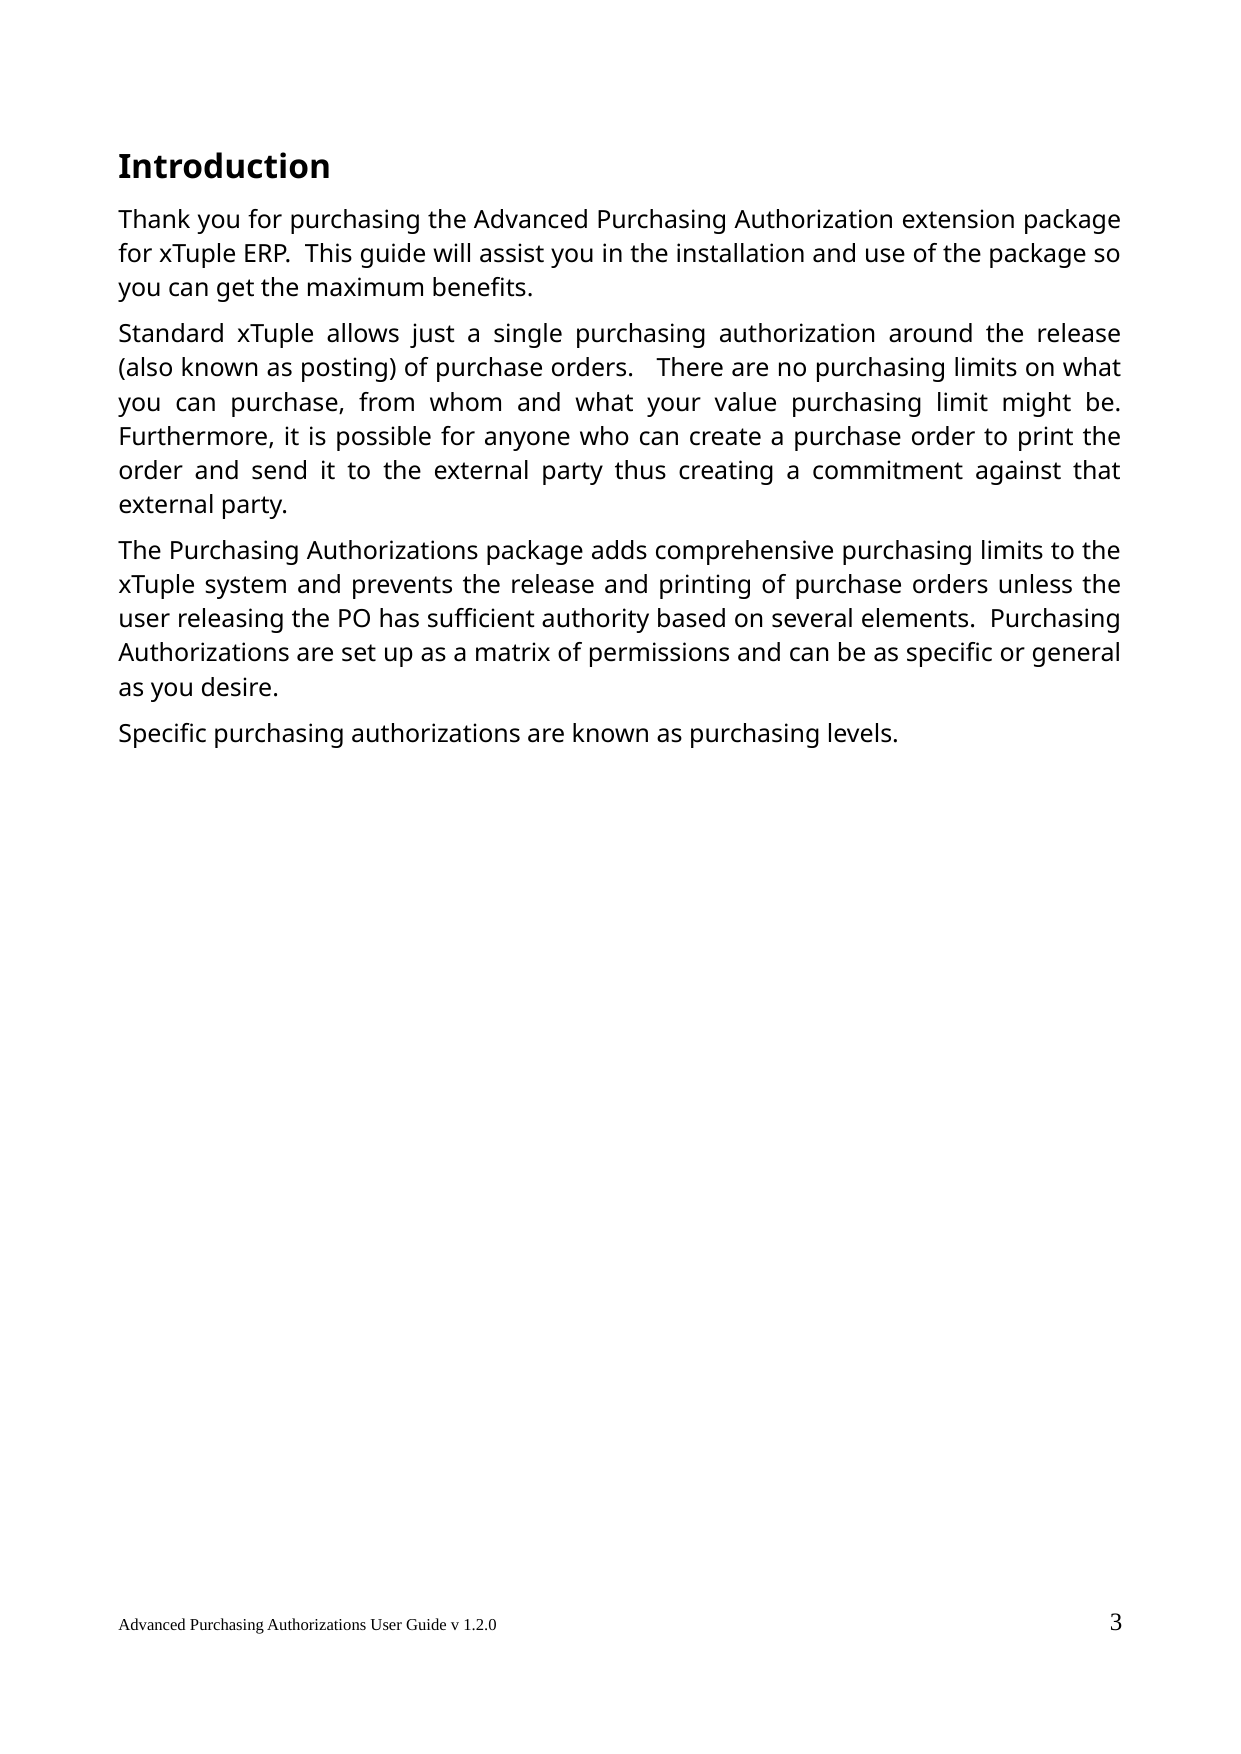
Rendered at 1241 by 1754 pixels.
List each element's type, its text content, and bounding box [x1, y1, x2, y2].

text Specific purchasing authorizations are known as purchasing levels. [118, 716, 1122, 750]
subtitle Introduction [118, 143, 1122, 189]
text The Purchasing Authorizations package adds comprehensive purchasing limits to the xTuple system and prevents the release and printing of purchase orders unless the user releasing the PO has sufficient authority based on several elements. Purchasing Authorizations are set up as a matrix of permissions and can be as specific or general as you desire. [118, 533, 1122, 703]
text Standard xTuple allows just a single purchasing authorization around the release (also known as posting) of purchase orders. There are no purchasing limits on what you can purchase, from whom and what your value purchasing limit might be. Furthermore, it is possible for anyone who can create a purchase order to print the order and send it to the external party thus creating a commitment against that external party. [118, 316, 1122, 520]
text Thank you for purchasing the Advanced Purchasing Authorization extension package for xTuple ERP. This guide will assist you in the installation and use of the package so you can get the maximum benefits. [118, 201, 1122, 303]
